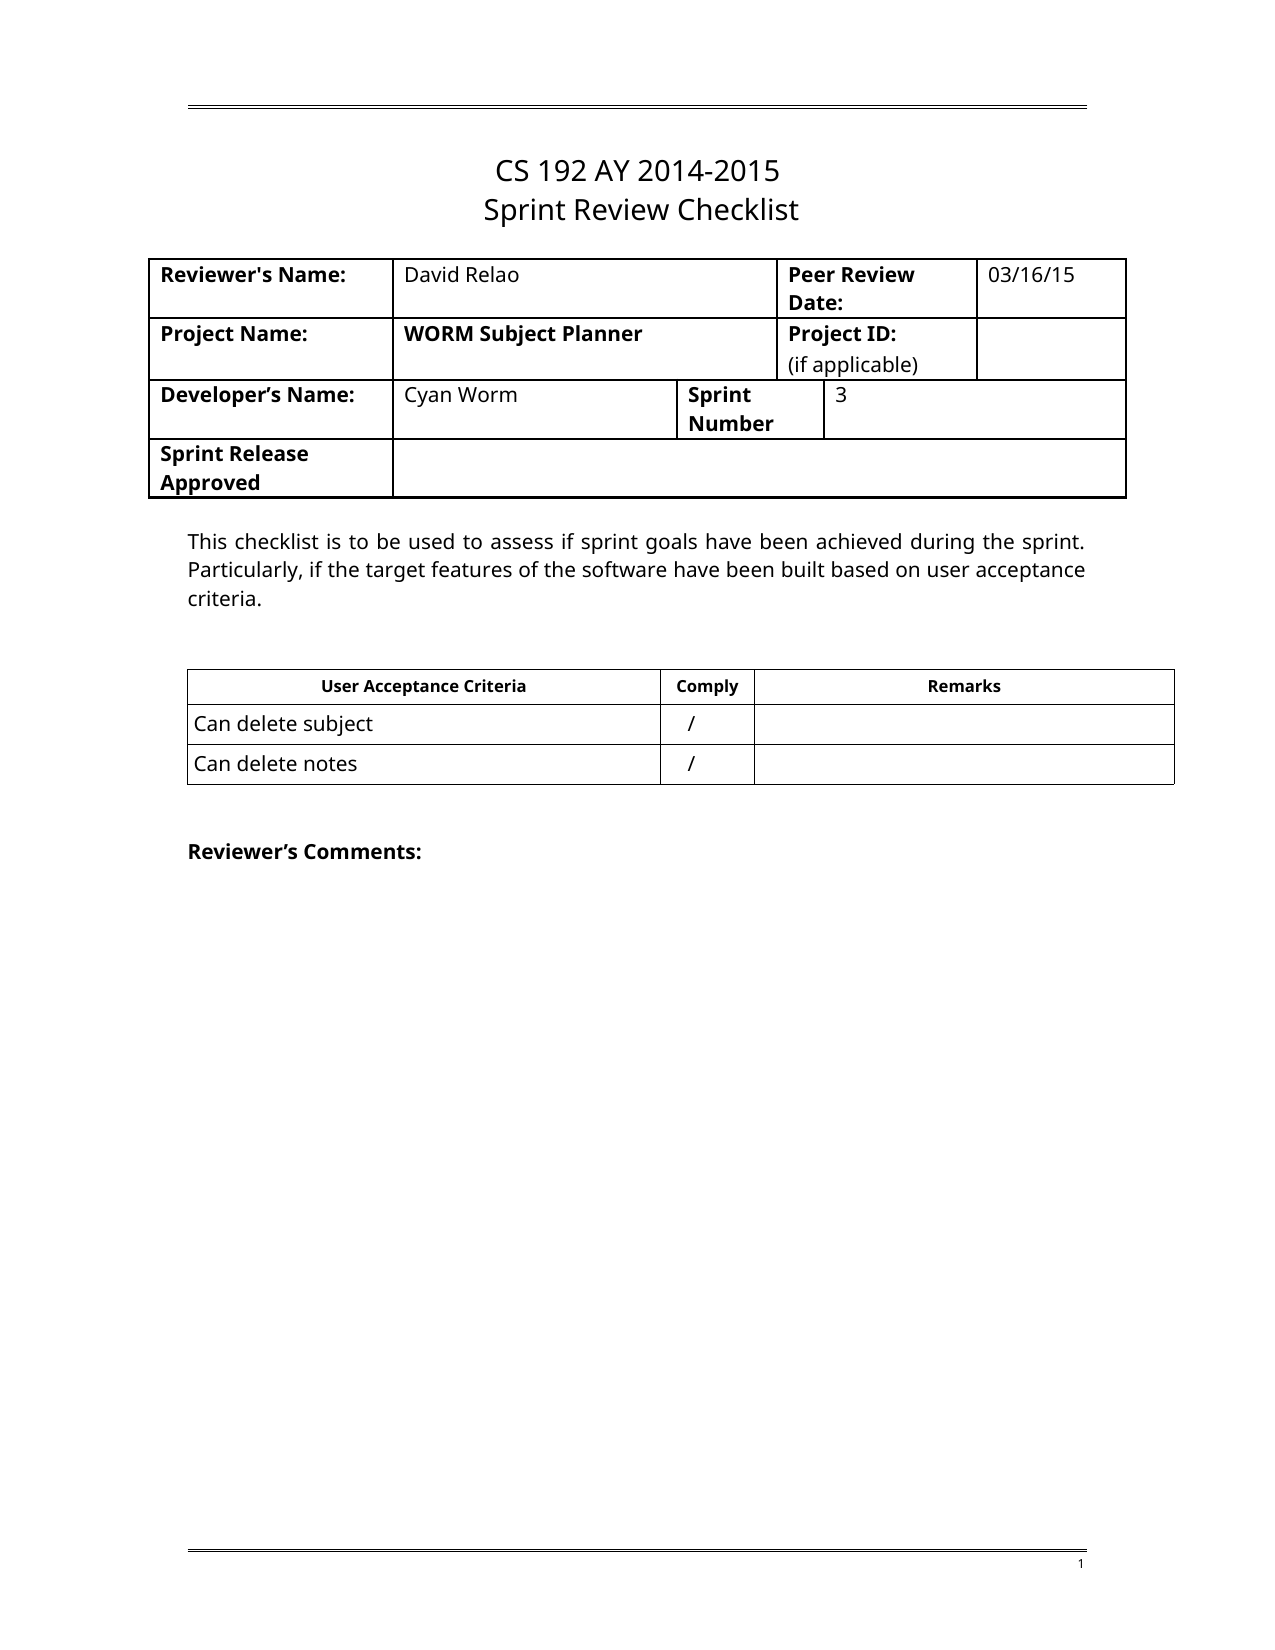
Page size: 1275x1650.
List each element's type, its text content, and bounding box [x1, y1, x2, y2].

subtitle Reviewer’s Comments: [187, 837, 1087, 894]
table_cell [755, 745, 1174, 783]
table_cell (if applicable) [778, 348, 976, 378]
table_cell Project ID: [778, 319, 976, 348]
table_cell [755, 705, 1174, 743]
table_header Peer Review Date: [778, 260, 976, 317]
text This checklist is to be used to assess if sprint goals have been achieved during the sprint. Particularly, if the target features of the software have been built based on user acceptance criteria. [187, 527, 1087, 612]
table_header David Relao [394, 260, 776, 317]
table_cell [394, 440, 1125, 496]
table_cell Can delete notes [188, 745, 660, 783]
text Sprint Review Checklist [187, 190, 1087, 229]
table_header Comply [661, 670, 754, 703]
table_header User Acceptance Criteria [188, 670, 660, 703]
table_cell [978, 319, 1125, 378]
table_cell Developer’s Name: [150, 381, 392, 437]
table_cell Can delete subject [188, 705, 660, 743]
table_cell Project Name: [150, 319, 392, 378]
table_header Remarks [755, 670, 1174, 703]
table_header Reviewer's Name: [150, 260, 392, 317]
table_cell Sprint Number [678, 381, 823, 437]
table_cell Cyan Worm [394, 381, 676, 437]
table_cell / [661, 705, 754, 743]
table_cell Sprint Release Approved [150, 440, 392, 496]
table_header 03/16/15 [978, 260, 1125, 317]
table_cell WORM Subject Planner [394, 319, 776, 378]
table_cell 3 [825, 381, 1125, 437]
table_cell / [661, 745, 754, 783]
text CS 192 AY 2014-2015 [187, 150, 1087, 190]
